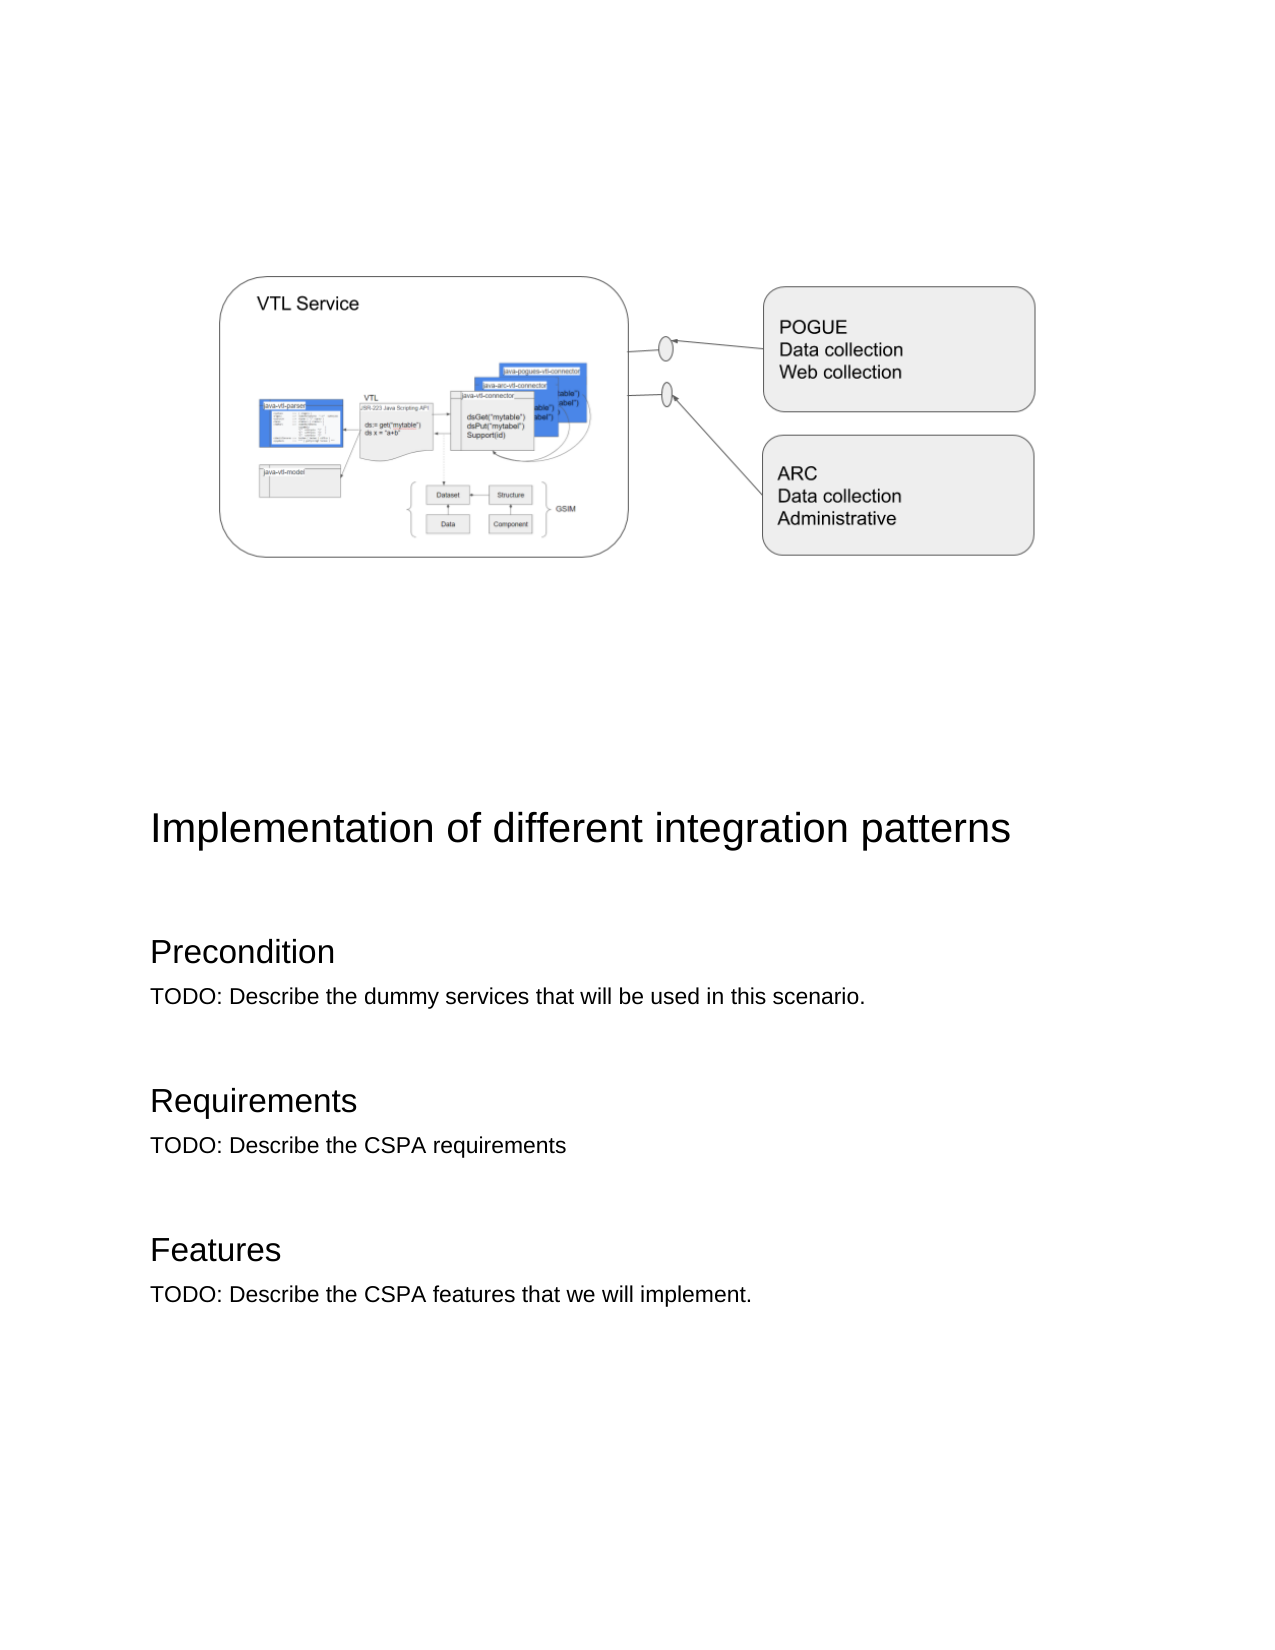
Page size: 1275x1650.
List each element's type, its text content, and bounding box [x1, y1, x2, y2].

subtitle Implementation of different integration patterns [150, 804, 1125, 852]
subtitle Features [150, 1230, 1125, 1268]
text TODO: Describe the CSPA requirements [150, 1132, 1125, 1158]
subtitle Precondition [150, 932, 1125, 970]
subtitle Requirements [150, 1081, 1125, 1119]
text TODO: Describe the dummy services that will be used in this scenario. [150, 983, 1125, 1009]
text TODO: Describe the CSPA features that we will implement. [150, 1281, 1125, 1307]
picture [150, 150, 1125, 698]
